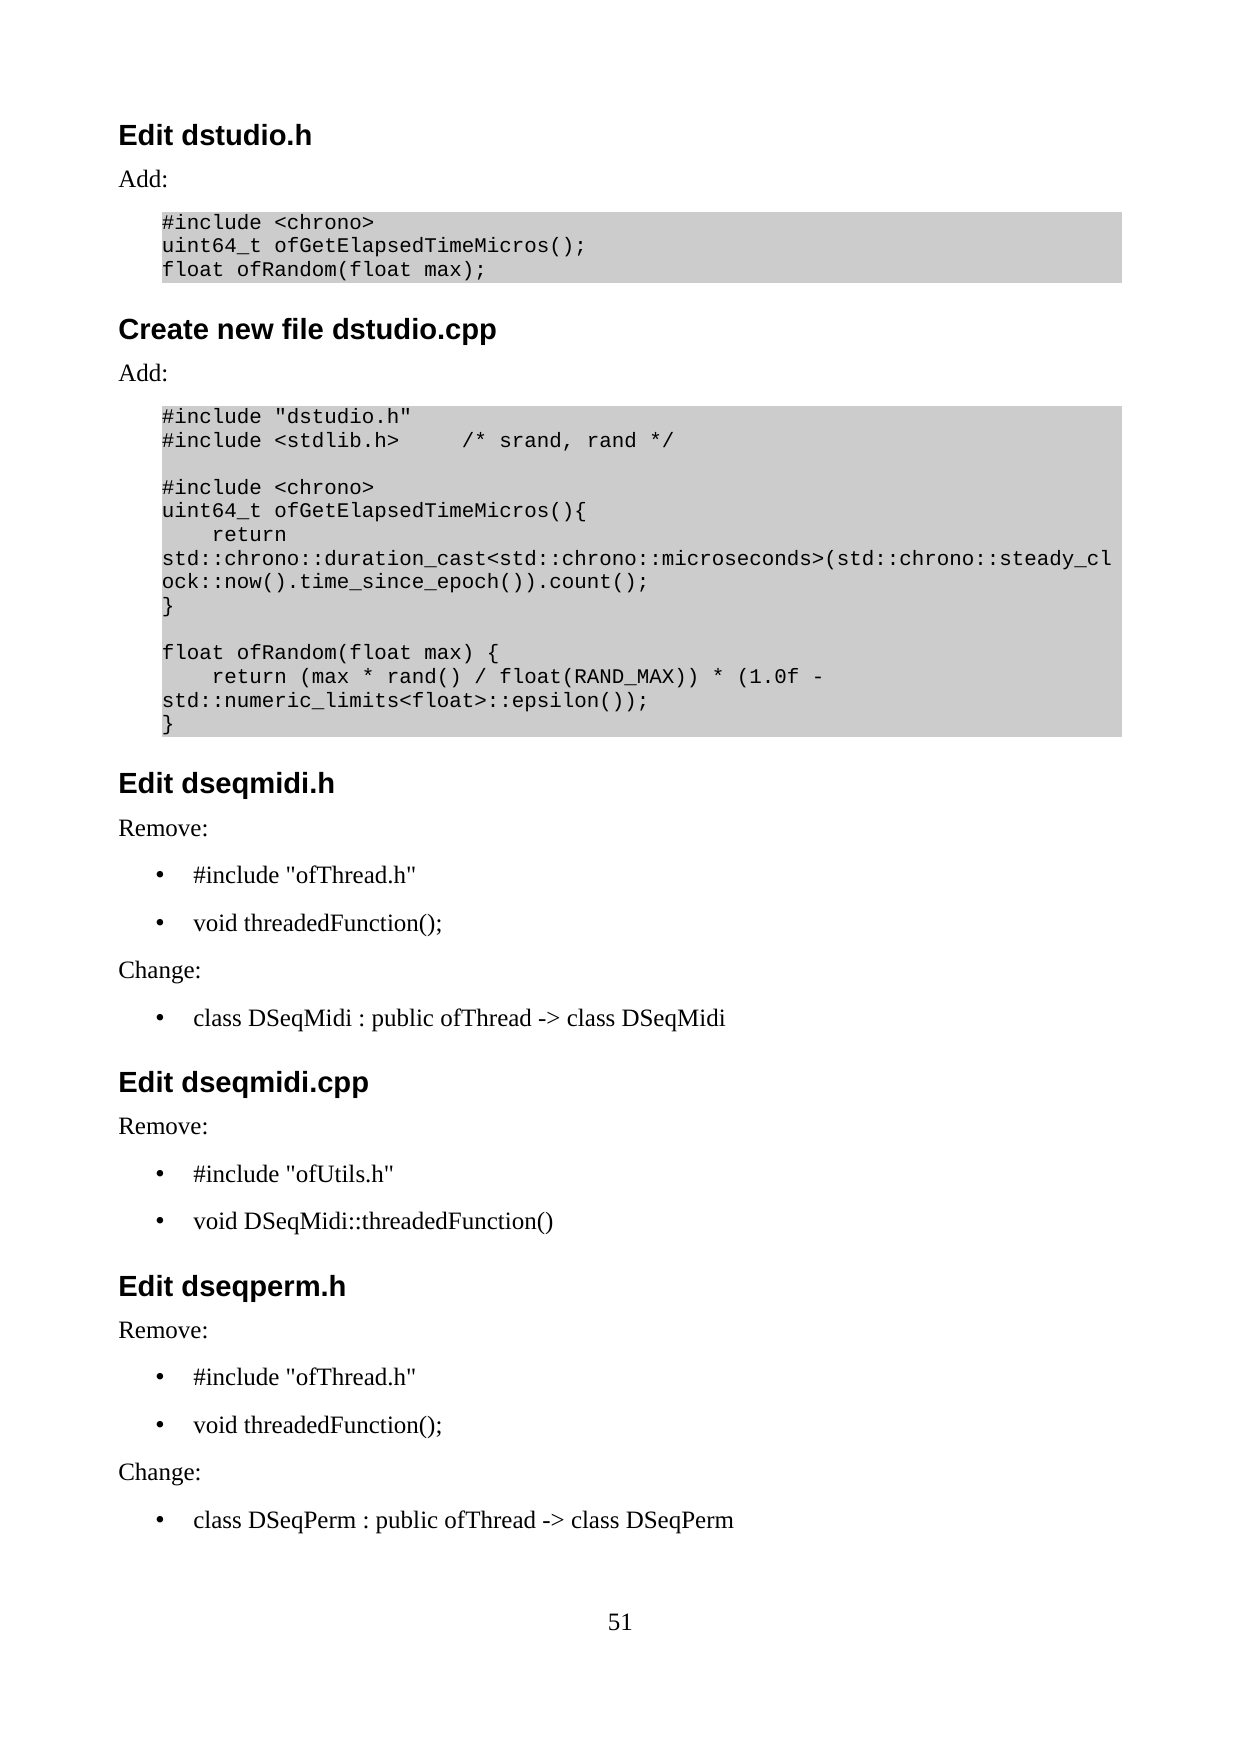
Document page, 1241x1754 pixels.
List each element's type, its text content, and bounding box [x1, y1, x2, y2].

text float ofRandom(float max); [162, 259, 1122, 283]
text uint64_t ofGetElapsedTimeMicros(); [162, 235, 1122, 259]
text Change: [118, 955, 1122, 984]
text Remove: [118, 1111, 1122, 1140]
text #include <stdlib.h> /* srand, rand */ [162, 429, 1122, 453]
list class DSeqPerm : public ofThread -> class DSeqPerm [156, 1505, 1122, 1534]
list class DSeqMidi : public ofThread -> class DSeqMidi [156, 1003, 1122, 1032]
list void DSeqMidi::threadedFunction() [156, 1206, 1122, 1235]
text #include <chrono> [162, 477, 1122, 501]
subtitle Edit dseqperm.h [118, 1269, 1122, 1302]
text } [162, 595, 1122, 619]
text Remove: [118, 1315, 1122, 1343]
subtitle Edit dseqmidi.h [118, 767, 1122, 800]
subtitle Edit dseqmidi.cpp [118, 1065, 1122, 1099]
text } [162, 713, 1122, 737]
list void threadedFunction(); [156, 1410, 1122, 1439]
text return std::chrono::duration_cast<std::chrono::microseconds>(std::chrono::steady_clock::now().time_since_epoch()).count(); [162, 524, 1122, 595]
subtitle Create new file dstudio.cpp [118, 312, 1122, 346]
text Remove: [118, 813, 1122, 841]
text #include <chrono> [162, 212, 1122, 235]
subtitle Edit dstudio.h [118, 118, 1122, 152]
text Add: [118, 164, 1122, 193]
text return (max * rand() / float(RAND_MAX)) * (1.0f - std::numeric_limits<float>::epsilon()); [162, 666, 1122, 713]
text Add: [118, 358, 1122, 387]
list #include "ofThread.h" [156, 860, 1122, 889]
text Change: [118, 1457, 1122, 1486]
list #include "ofUtils.h" [156, 1159, 1122, 1188]
list void threadedFunction(); [156, 908, 1122, 937]
list #include "ofThread.h" [156, 1362, 1122, 1391]
text #include "dstudio.h" [162, 406, 1122, 429]
text float ofRandom(float max) { [162, 642, 1122, 666]
text uint64_t ofGetElapsedTimeMicros(){ [162, 501, 1122, 524]
